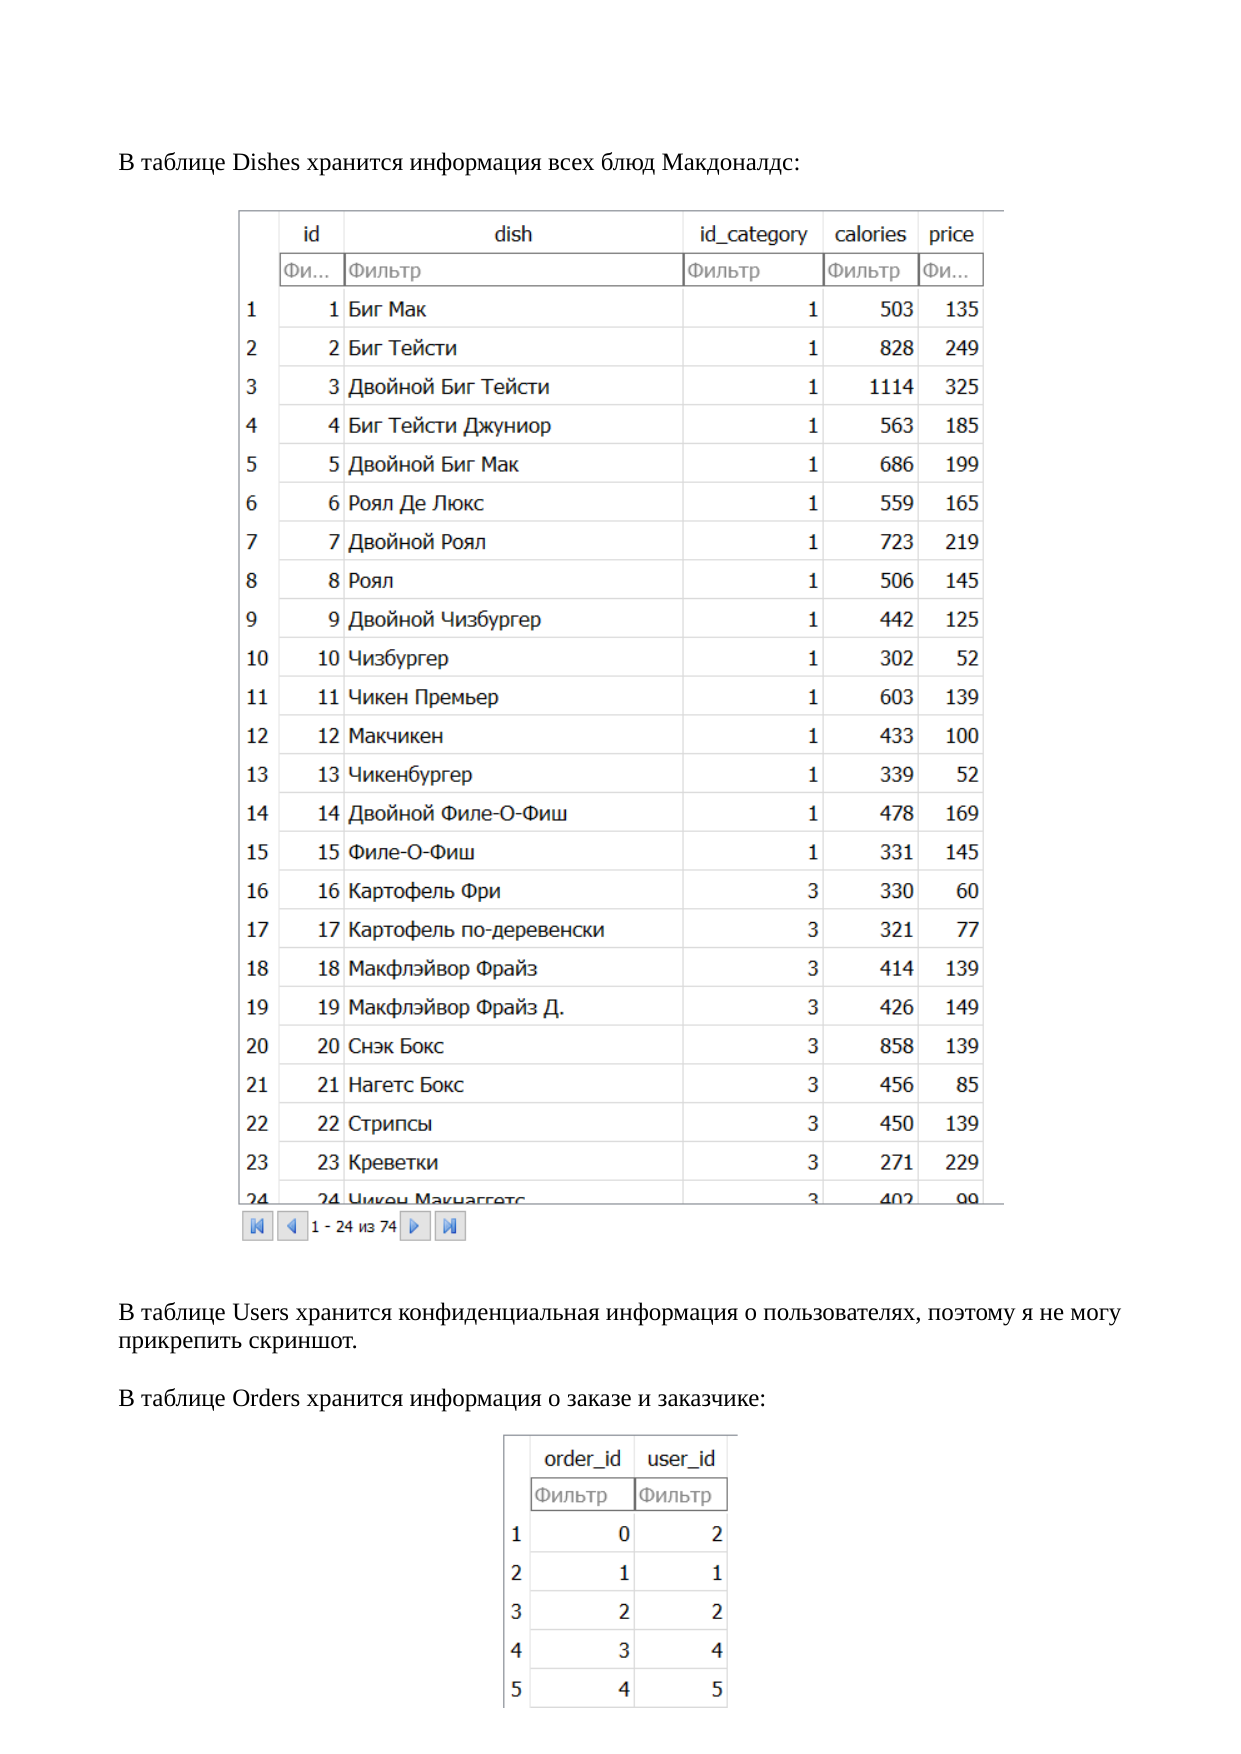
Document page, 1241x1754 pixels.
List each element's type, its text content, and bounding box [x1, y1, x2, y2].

text В таблице Users хранится конфиденциальная информация о пользователях, поэтому я не могу прикрепить скриншот. [118, 204, 1122, 1354]
text [118, 1412, 1122, 1613]
text В таблице Dishes хранится информация всех блюд Макдоналдс: [118, 147, 1122, 176]
picture [236, 204, 1004, 1246]
picture [502, 1431, 738, 1708]
text В таблице Orders хранится информация о заказе и заказчике: [118, 1383, 1122, 1412]
